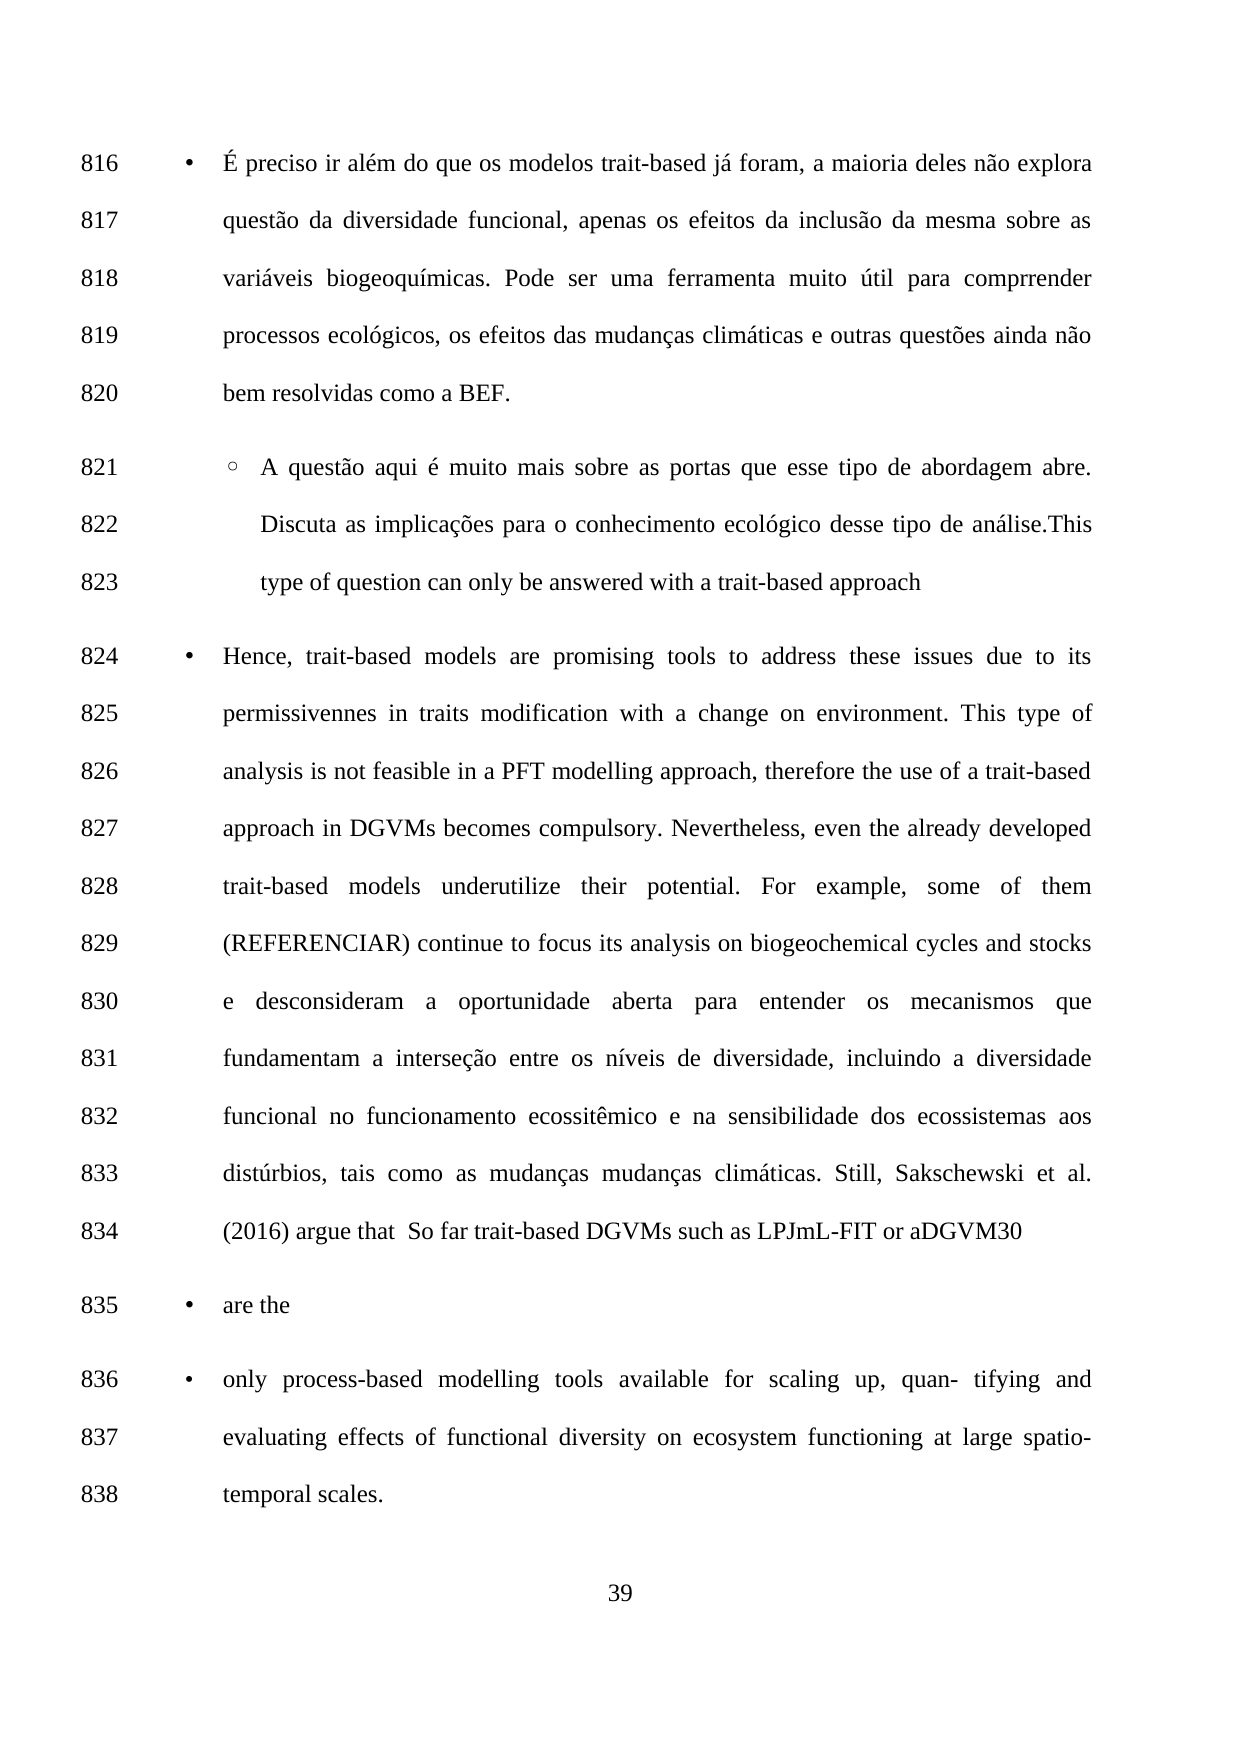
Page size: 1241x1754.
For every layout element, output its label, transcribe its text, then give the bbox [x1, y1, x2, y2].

list Hence, trait-based models are promising tools to address these issues due to its permissivennes in traits modification with a change on environment. This type of analysis is not feasible in a PFT modelling approach, therefore the use of a trait-based approach in DGVMs becomes compulsory. Nevertheless, even the already developed trait-based models underutilize their potential. For example, some of them (REFERENCIAR) continue to focus its analysis on biogeochemical cycles and stocks e desconsideram a oportunidade aberta para entender os mecanismos que fundamentam a interseção entre os níveis de diversidade, incluindo a diversidade funcional no funcionamento ecossitêmico e na sensibilidade dos ecossistemas aos distúrbios, tais como as mudanças mudanças climáticas. Still, Sakschewski et al.(2016) argue that So far trait-based DGVMs such as LPJmL-FIT or aDGVM30 [185, 641, 1093, 1245]
list A questão aqui é muito mais sobre as portas que esse tipo de abordagem abre. Discuta as implicações para o conhecimento ecológico desse tipo de análise.This type of question can only be answered with a trait-based approach [223, 452, 1093, 596]
list only process-based modelling tools available for scaling up, quan- tifying and evaluating effects of functional diversity on ecosystem functioning at large spatio-temporal scales. [185, 1364, 1093, 1508]
list É preciso ir além do que os modelos trait-based já foram, a maioria deles não explora questão da diversidade funcional, apenas os efeitos da inclusão da mesma sobre as variáveis biogeoquímicas. Pode ser uma ferramenta muito útil para comprrender processos ecológicos, os efeitos das mudanças climáticas e outras questões ainda não bem resolvidas como a BEF. [185, 148, 1093, 406]
list are the [185, 1290, 1093, 1319]
